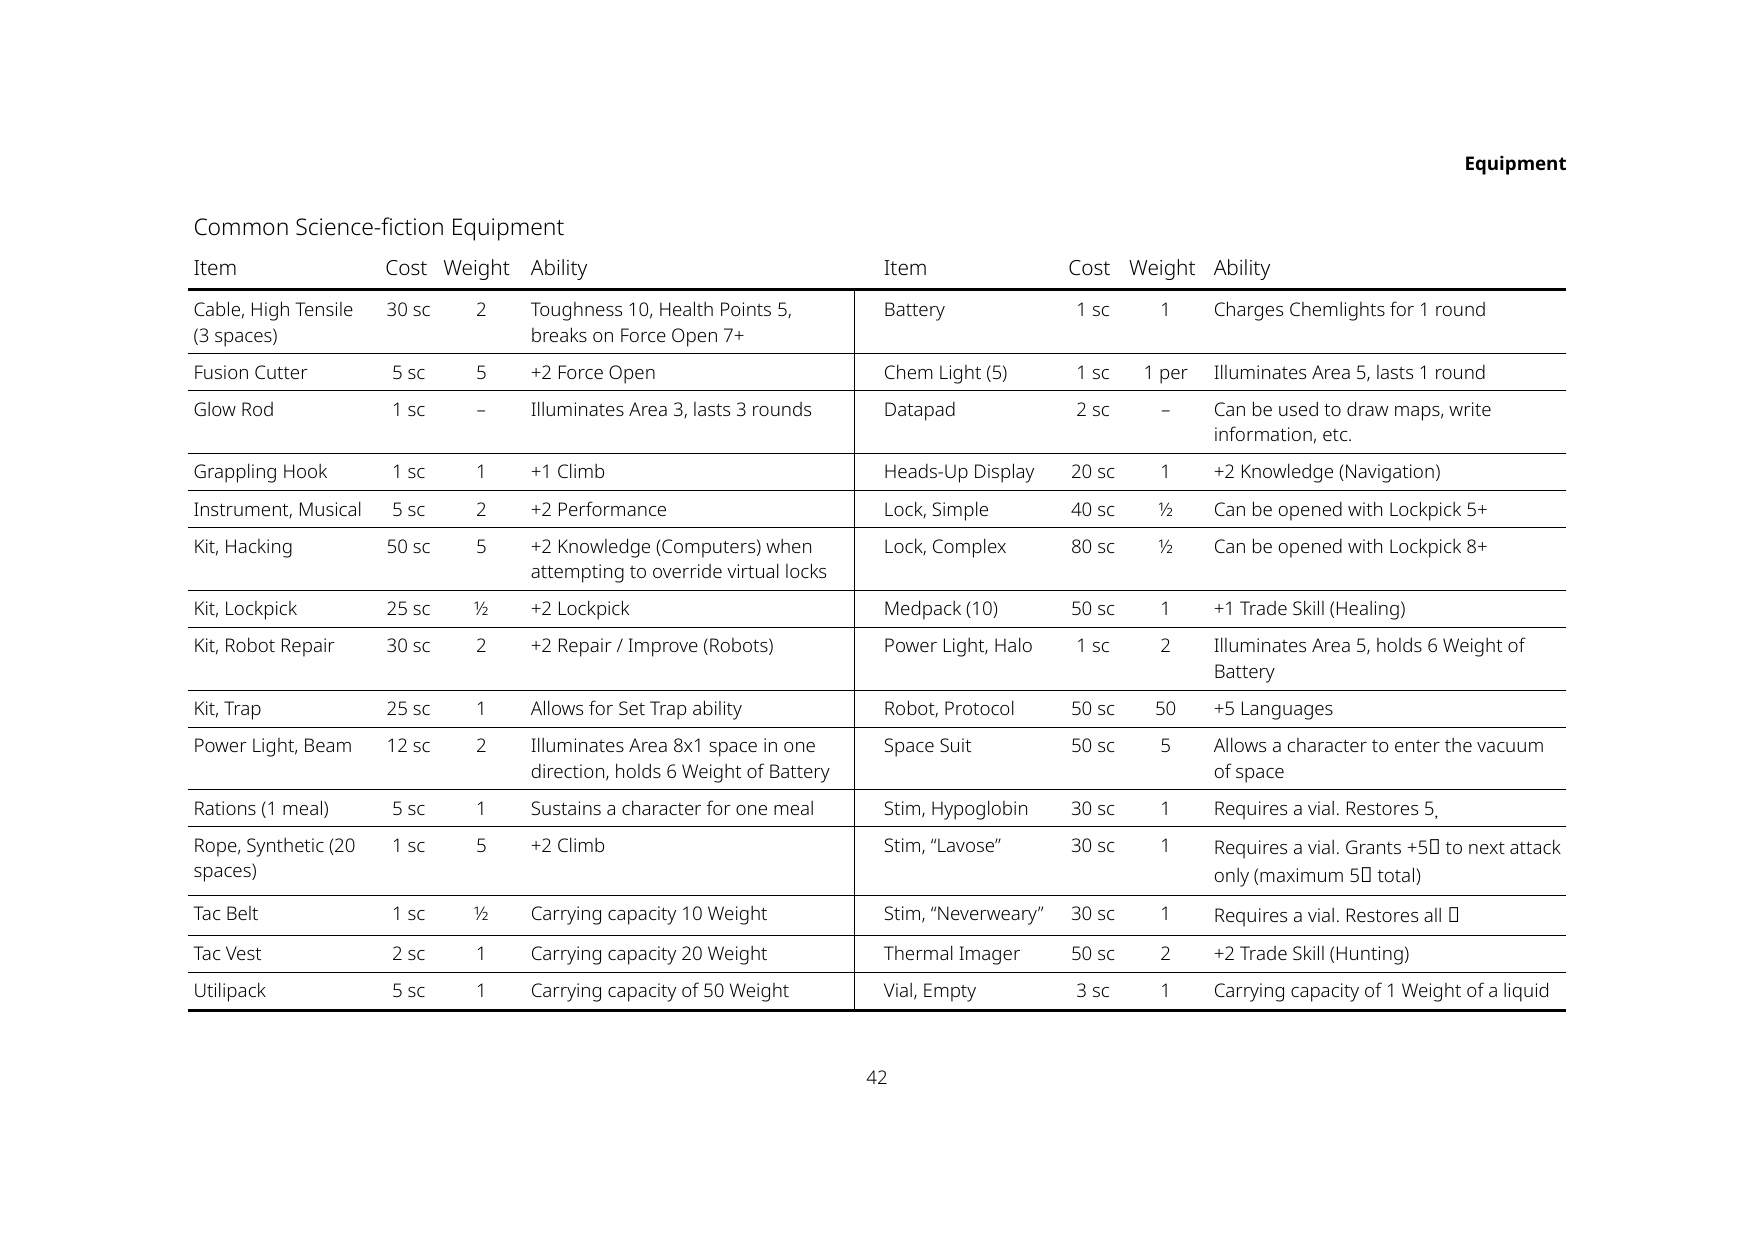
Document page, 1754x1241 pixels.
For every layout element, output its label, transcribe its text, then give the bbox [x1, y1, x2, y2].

table_cell Tac Belt [188, 896, 379, 935]
table_cell Rope, Synthetic (20 spaces) [188, 827, 379, 895]
table_cell Charges Chemlights for 1 round [1208, 291, 1566, 353]
table_cell Stim, Hypoglobin [878, 790, 1062, 826]
table_cell Sustains a character for one meal [525, 790, 854, 826]
table_cell Carrying capacity 20 Weight [525, 936, 854, 972]
table_cell Thermal Imager [878, 936, 1062, 972]
table_cell Instrument, Musical [188, 491, 379, 527]
table_cell 1 [1123, 790, 1208, 826]
table_cell 40 sc [1062, 491, 1123, 527]
table_cell +2 Climb [525, 827, 854, 895]
table_cell [855, 896, 878, 935]
table_cell +1 Trade Skill (Healing) [1208, 591, 1566, 627]
table_cell Illuminates Area 5, lasts 1 round [1208, 354, 1566, 390]
table_cell 1 [437, 936, 525, 972]
table_cell ½ [437, 896, 525, 935]
table_cell 2 [437, 728, 525, 789]
table_cell 1 [1123, 591, 1208, 627]
table_cell Cable, High Tensile (3 spaces) [188, 291, 379, 353]
table_cell Heads-Up Display [878, 454, 1062, 490]
table_cell Carrying capacity of 1 Weight of a liquid [1208, 973, 1566, 1009]
table_cell Cost [380, 248, 437, 288]
table_cell +2 Lockpick [525, 591, 854, 627]
table_cell 5 [437, 827, 525, 895]
table_cell Ability [1208, 248, 1566, 288]
table_cell Illuminates Area 5, holds 6 Weight of Battery [1208, 628, 1566, 689]
table_cell 25 sc [380, 691, 437, 727]
table_cell [855, 790, 878, 826]
table_cell Stim, “Neverweary” [878, 896, 1062, 935]
table_cell Allows a character to enter the vacuum of space [1208, 728, 1566, 789]
table_cell +2 Repair / Improve (Robots) [525, 628, 854, 689]
table_cell [855, 628, 878, 689]
table_cell Allows for Set Trap ability [525, 691, 854, 727]
table_cell Glow Rod [188, 391, 379, 453]
table_cell Can be used to draw maps, write information, etc. [1208, 391, 1566, 453]
table_cell 1 [437, 691, 525, 727]
table_cell Space Suit [878, 728, 1062, 789]
table_cell 25 sc [380, 591, 437, 627]
table_cell 50 sc [1062, 936, 1123, 972]
table_cell 2 [437, 291, 525, 353]
table_cell 50 [1123, 691, 1208, 727]
table_cell [855, 691, 878, 727]
table_cell [855, 591, 878, 627]
table_cell ½ [1123, 528, 1208, 590]
table_cell 80 sc [1062, 528, 1123, 590]
table_cell Power Light, Beam [188, 728, 379, 789]
table_cell 5 sc [380, 790, 437, 826]
table_cell +2 Trade Skill (Hunting) [1208, 936, 1566, 972]
table_cell 30 sc [1062, 896, 1123, 935]
table_cell 20 sc [1062, 454, 1123, 490]
table_cell Weight [437, 248, 525, 288]
table_cell Item [188, 248, 379, 288]
table_cell +2 Performance [525, 491, 854, 527]
table_cell Cost [1062, 248, 1123, 288]
table_cell 30 sc [380, 628, 437, 689]
table_cell Kit, Robot Repair [188, 628, 379, 689]
table_cell +2 Force Open [525, 354, 854, 390]
table_cell 1 sc [380, 391, 437, 453]
table_cell 12 sc [380, 728, 437, 789]
table_cell Utilipack [188, 973, 379, 1009]
table_cell Requires a vial. Restores all  [1208, 896, 1566, 935]
table_cell 1 sc [380, 827, 437, 895]
table_cell 1 [1123, 973, 1208, 1009]
table_cell +5 Languages [1208, 691, 1566, 727]
table_cell 50 sc [380, 528, 437, 590]
table_cell ½ [437, 591, 525, 627]
table_cell Requires a vial. Restores 5 [1208, 790, 1566, 826]
table_cell +2 Knowledge (Computers) when attempting to override virtual locks [525, 528, 854, 590]
table_cell 5 [437, 528, 525, 590]
table_cell 1 [1123, 827, 1208, 895]
table_cell Requires a vial. Grants +5 to next attack only (maximum 5 total) [1208, 827, 1566, 895]
table_cell Illuminates Area 8x1 space in one direction, holds 6 Weight of Battery [525, 728, 854, 789]
table_cell [855, 391, 878, 453]
table_cell Kit, Trap [188, 691, 379, 727]
table_cell 50 sc [1062, 691, 1123, 727]
table_cell 5 sc [380, 491, 437, 527]
table_cell +2 Knowledge (Navigation) [1208, 454, 1566, 490]
table_cell [855, 291, 878, 353]
table_cell 1 [437, 454, 525, 490]
table_cell 30 sc [380, 291, 437, 353]
table_cell [855, 528, 878, 590]
table_cell 1 per [1123, 354, 1208, 390]
table_cell 1 [437, 973, 525, 1009]
table_cell [855, 454, 878, 490]
table_cell 2 [1123, 936, 1208, 972]
table_cell Ability [525, 248, 854, 288]
table_cell 2 sc [1062, 391, 1123, 453]
table_cell [855, 936, 878, 972]
table_cell Fusion Cutter [188, 354, 379, 390]
table_cell 1 [437, 790, 525, 826]
table_cell [855, 491, 878, 527]
table_cell 1 sc [380, 896, 437, 935]
table_cell Grappling Hook [188, 454, 379, 490]
table_cell Battery [878, 291, 1062, 353]
table_cell Medpack (10) [878, 591, 1062, 627]
table_cell Carrying capacity 10 Weight [525, 896, 854, 935]
table_cell – [437, 391, 525, 453]
table_cell 1 [1123, 454, 1208, 490]
table_cell Datapad [878, 391, 1062, 453]
table_cell 30 sc [1062, 790, 1123, 826]
table_cell [855, 973, 878, 1009]
table_cell Kit, Hacking [188, 528, 379, 590]
table_cell 5 sc [380, 973, 437, 1009]
table_cell Lock, Complex [878, 528, 1062, 590]
table_cell Vial, Empty [878, 973, 1062, 1009]
table_cell 1 sc [1062, 291, 1123, 353]
table_cell 1 [1123, 291, 1208, 353]
table_cell +1 Climb [525, 454, 854, 490]
table_cell Stim, “Lavose” [878, 827, 1062, 895]
table_cell Item [878, 248, 1062, 288]
table_cell [855, 827, 878, 895]
table_cell Lock, Simple [878, 491, 1062, 527]
table_cell [855, 354, 878, 390]
table_cell Carrying capacity of 50 Weight [525, 973, 854, 1009]
table_cell ½ [1123, 491, 1208, 527]
table_cell 5 sc [380, 354, 437, 390]
table_cell Can be opened with Lockpick 8+ [1208, 528, 1566, 590]
table_cell 2 [437, 491, 525, 527]
table_cell Chem Light (5) [878, 354, 1062, 390]
table_cell Power Light, Halo [878, 628, 1062, 689]
table_cell Rations (1 meal) [188, 790, 379, 826]
table_cell [855, 728, 878, 789]
table_cell Kit, Lockpick [188, 591, 379, 627]
table_cell Tac Vest [188, 936, 379, 972]
table_cell 5 [1123, 728, 1208, 789]
table_cell 50 sc [1062, 591, 1123, 627]
table_cell 1 [1123, 896, 1208, 935]
table_cell Illuminates Area 3, lasts 3 rounds [525, 391, 854, 453]
table_cell Toughness 10, Health Points 5, breaks on Force Open 7+ [525, 291, 854, 353]
table_cell 1 sc [1062, 354, 1123, 390]
table_cell 2 [1123, 628, 1208, 689]
table_cell 1 sc [380, 454, 437, 490]
table_cell 30 sc [1062, 827, 1123, 895]
table_cell Can be opened with Lockpick 5+ [1208, 491, 1566, 527]
table_cell – [1123, 391, 1208, 453]
table_cell 2 [437, 628, 525, 689]
table_header Common Science-fiction Equipment [188, 205, 1566, 248]
table_cell 50 sc [1062, 728, 1123, 789]
table_cell 2 sc [380, 936, 437, 972]
table_cell 1 sc [1062, 628, 1123, 689]
table_cell [855, 248, 878, 288]
table_cell 3 sc [1062, 973, 1123, 1009]
table_cell Weight [1123, 248, 1208, 288]
table_cell Robot, Protocol [878, 691, 1062, 727]
table_cell 5 [437, 354, 525, 390]
